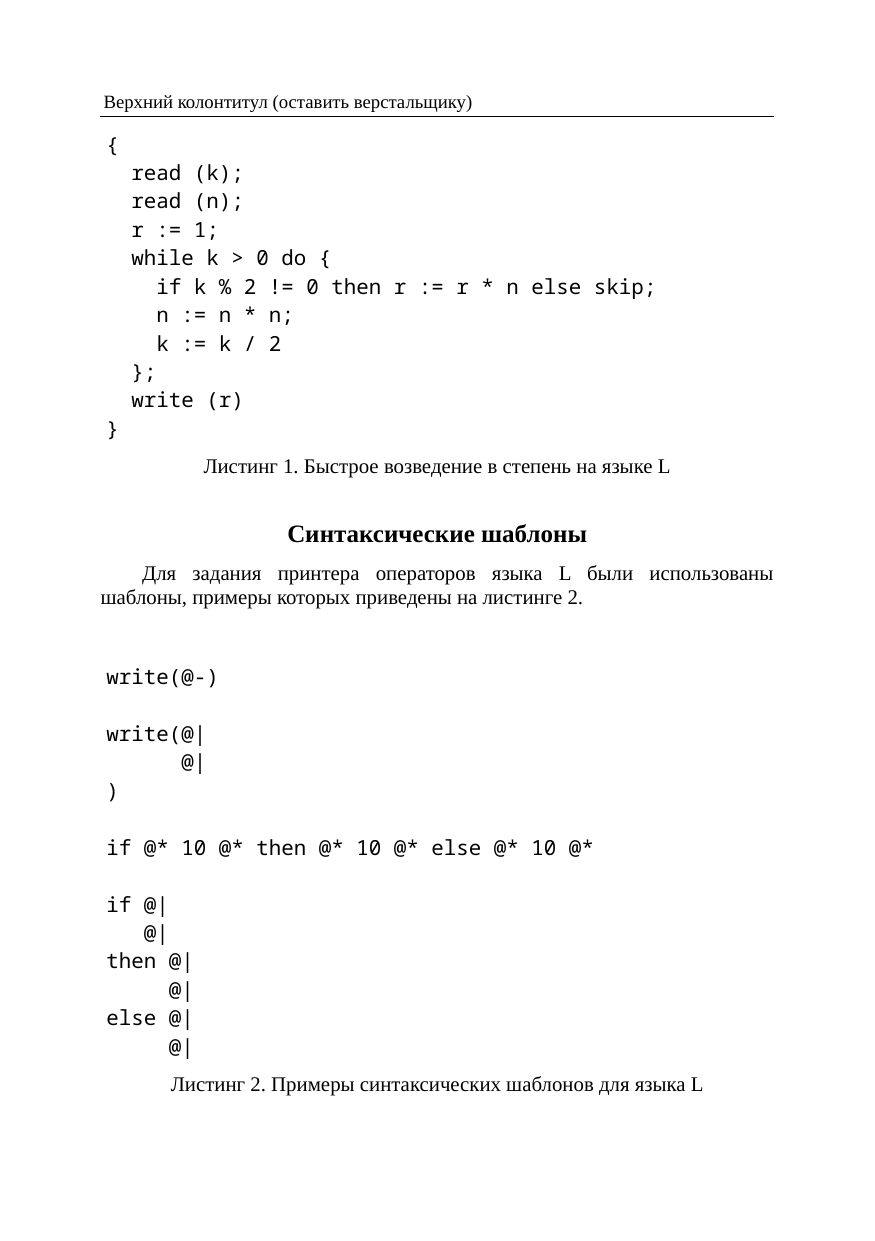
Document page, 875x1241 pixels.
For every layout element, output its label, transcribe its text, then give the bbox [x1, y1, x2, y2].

table_cell Листинг 2. Примеры синтаксических шаблонов для языка L [100, 1066, 774, 1102]
table_header { read (k); read (n); r := 1; while k > 0 do { if k % 2 != 0 then r := r * n else skip; n := n * n; k := k / 2 }; write (r) } [100, 124, 774, 448]
table_cell Листинг 1. Быстрое возведение в степень на языке L [100, 448, 774, 484]
subtitle Синтаксические шаблоны [100, 519, 774, 548]
text Для задания принтера операторов языка L были использованы шаблоны, примеры которых приведены на листинге 2. [100, 561, 774, 609]
table_header write(@-) write(@| @| ) if @* 10 @* then @* 10 @* else @* 10 @* if @| @| then @| @| else @| @| [100, 656, 774, 1066]
